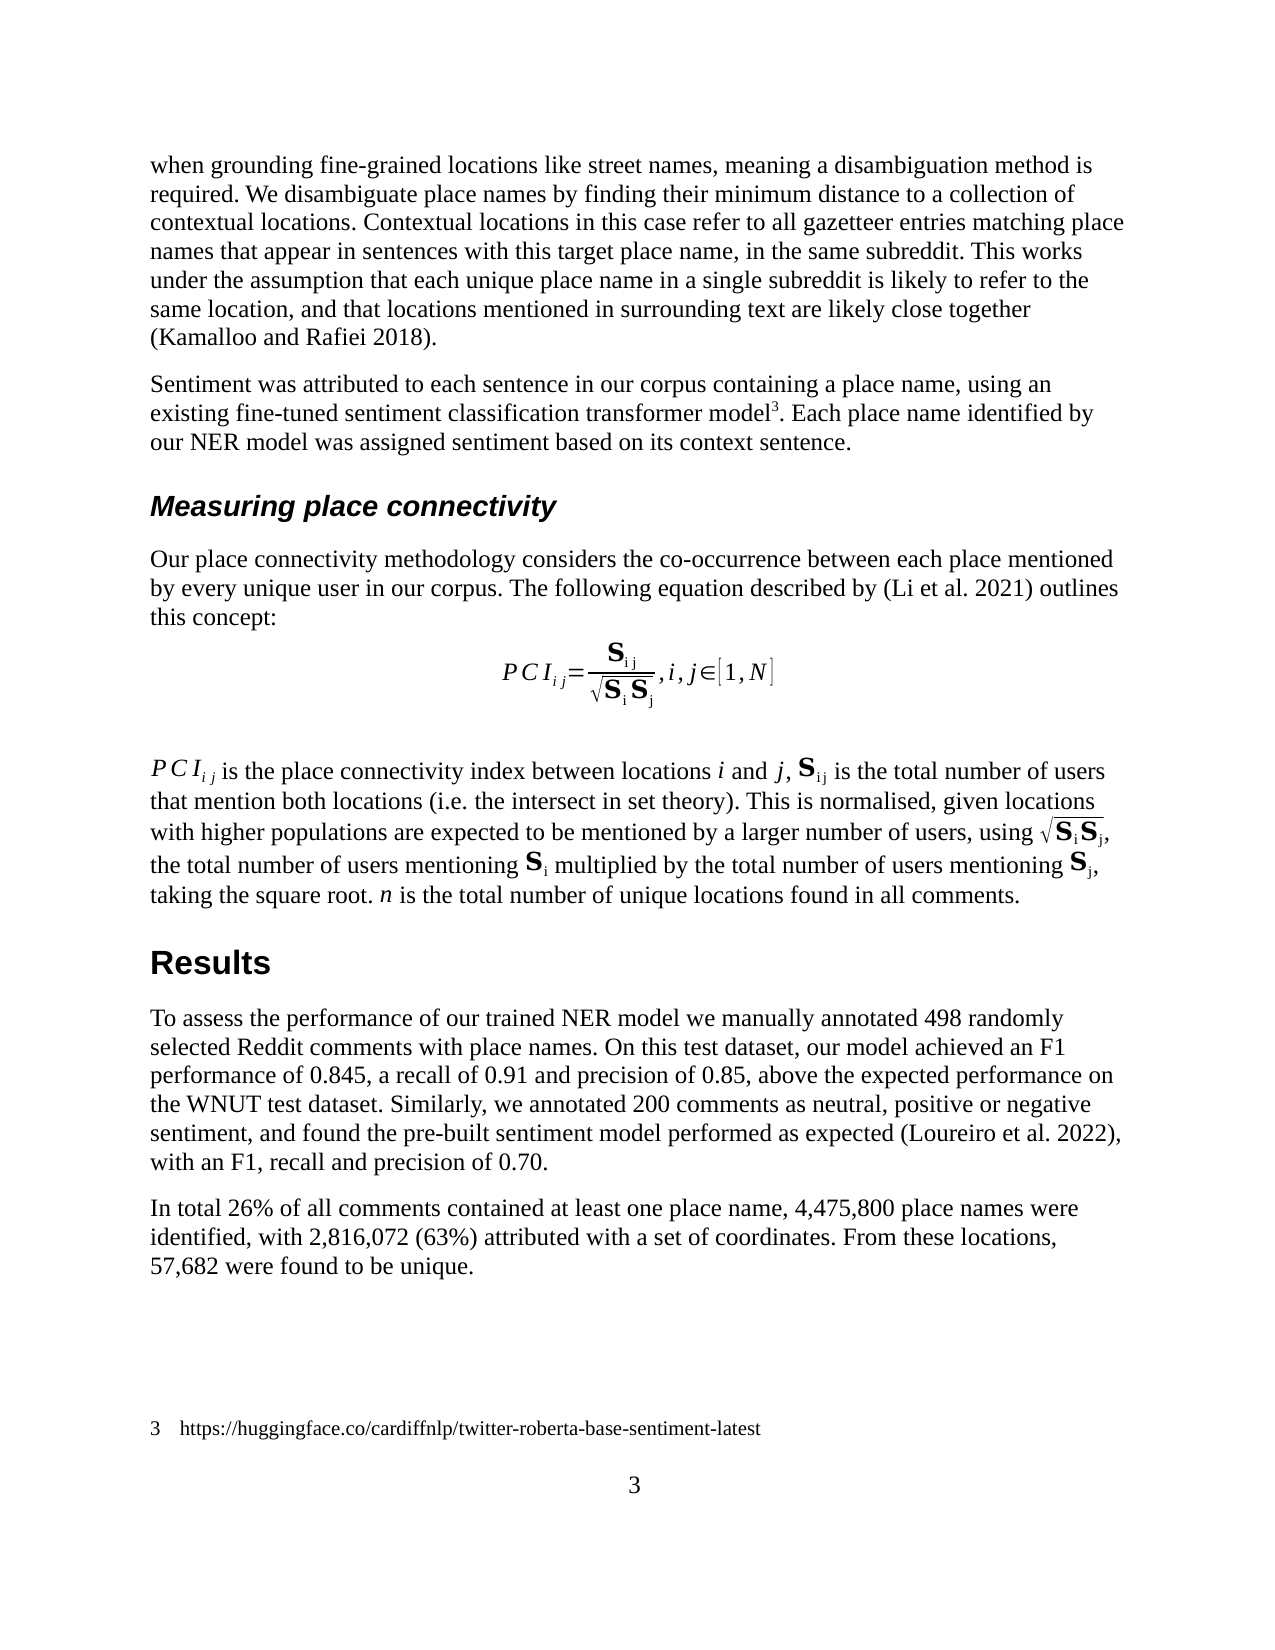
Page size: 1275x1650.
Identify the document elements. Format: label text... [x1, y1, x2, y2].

subtitle Measuring place connectivity [150, 489, 1125, 523]
text when grounding fine-grained locations like street names, meaning a disambiguation method is required. We disambiguate place names by finding their minimum distance to a collection of contextual locations. Contextual locations in this case refer to all gazetteer entries matching place names that appear in sentences with this target place name, in the same subreddit. This works under the assumption that each unique place name in a single subreddit is likely to refer to the same location, and that locations mentioned in surrounding text are likely close together (Kamalloo and Rafiei 2018). [150, 150, 1125, 351]
subtitle Results [150, 943, 1125, 981]
text is the place connectivity index between locations and , is the total number of users that mention both locations (i.e. the intersect in set theory). This is normalised, given locations with higher populations are expected to be mentioned by a larger number of users, using , the total number of users mentioning multiplied by the total number of users mentioning , taking the square root. is the total number of unique locations found in all comments. [150, 755, 1125, 909]
text Our place connectivity methodology considers the co-occurrence between each place mentioned by every unique user in our corpus. The following equation described by (Li et al. 2021) outlines this concept: [150, 544, 1125, 631]
text To assess the performance of our trained NER model we manually annotated 498 randomly selected Reddit comments with place names. On this test dataset, our model achieved an F1 performance of 0.845, a recall of 0.91 and precision of 0.85, above the expected performance on the WNUT test dataset. Similarly, we annotated 200 comments as neutral, positive or negative sentiment, and found the pre-built sentiment model performed as expected (Loureiro et al. 2022), with an F1, recall and precision of 0.70. [150, 1003, 1125, 1175]
text In total 26% of all comments contained at least one place name, 4,475,800 place names were identified, with 2,816,072 (63%) attributed with a set of coordinates. From these locations, 57,682 were found to be unique. [150, 1193, 1125, 1279]
text https://huggingface.co/cardiffnlp/twitter-roberta-base-sentiment-latest [150, 1416, 1125, 1440]
text Sentiment was attributed to each sentence in our corpus containing a place name, using an existing fine-tuned sentiment classification transformer model. Each place name identified by our NER model was assigned sentiment based on its context sentence. [150, 369, 1125, 455]
